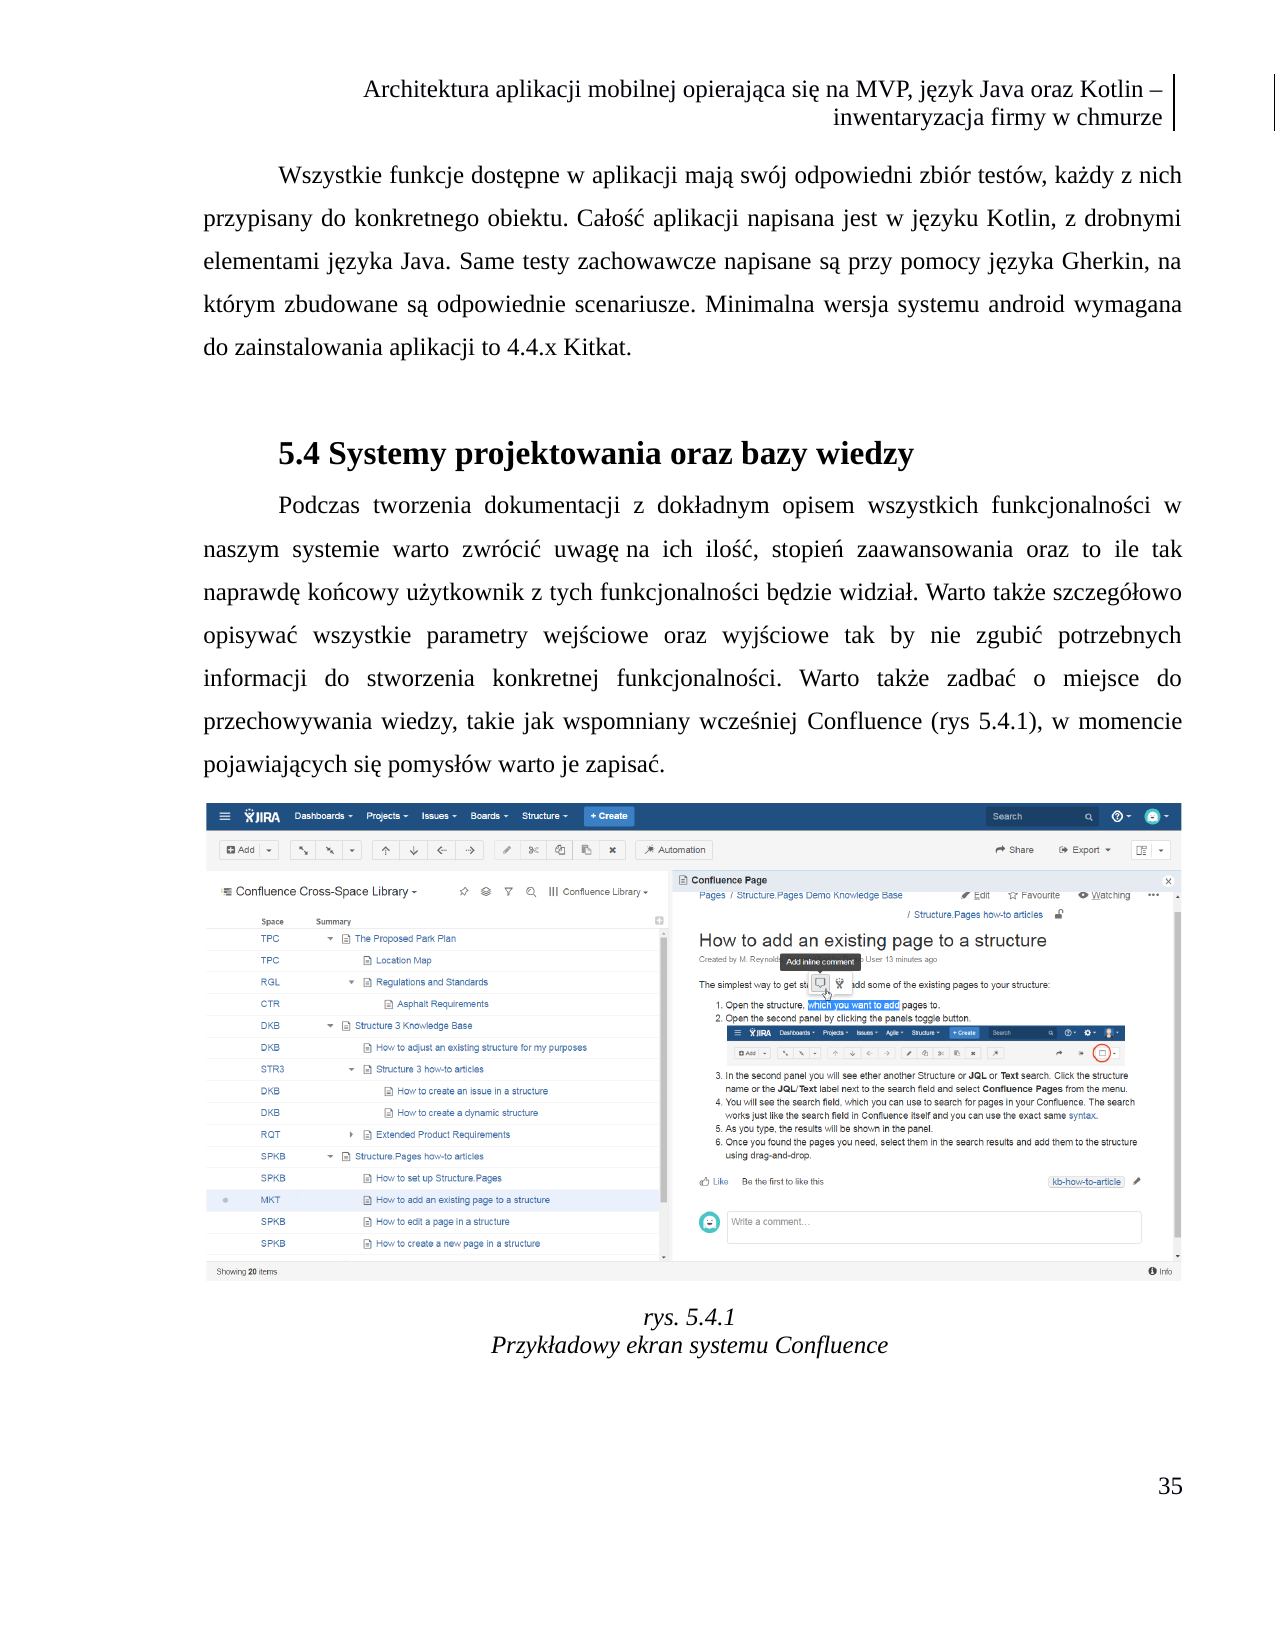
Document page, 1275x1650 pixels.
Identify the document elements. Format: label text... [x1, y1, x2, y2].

text Podczas tworzenia dokumentacji z dokładnym opisem wszystkich funkcjonalności w naszym systemie warto zwrócić uwagę na ich ilość, stopień zaawansowania oraz to ile tak naprawdę końcowy użytkownik z tych funkcjonalności będzie widział. Warto także szczegółowo opisywać wszystkie parametry wejściowe oraz wyjściowe tak by nie zgubić potrzebnych informacji do stworzenia konkretnej funkcjonalności. Warto także zadbać o miejsce do przechowywania wiedzy, takie jak wspomniany wcześniej Confluence (rys 5.4.1), w momencie pojawiających się pomysłów warto je zapisać. [203, 491, 1183, 778]
text Wszystkie funkcje dostępne w aplikacji mają swój odpowiedni zbiór testów, każdy z nich przypisany do konkretnego obiektu. Całość aplikacji napisana jest w języku Kotlin, z drobnymi elementami języka Java. Same testy zachowawcze napisane są przy pomocy języka Gherkin, na którym zbudowane są odpowiednie scenariusze. Minimalna wersja systemu android wymagana do zainstalowania aplikacji to 4.4.x Kitkat. [203, 160, 1183, 361]
picture [206, 803, 1182, 1281]
text 5.4 Systemy projektowania oraz bazy wiedzy [203, 433, 1183, 471]
